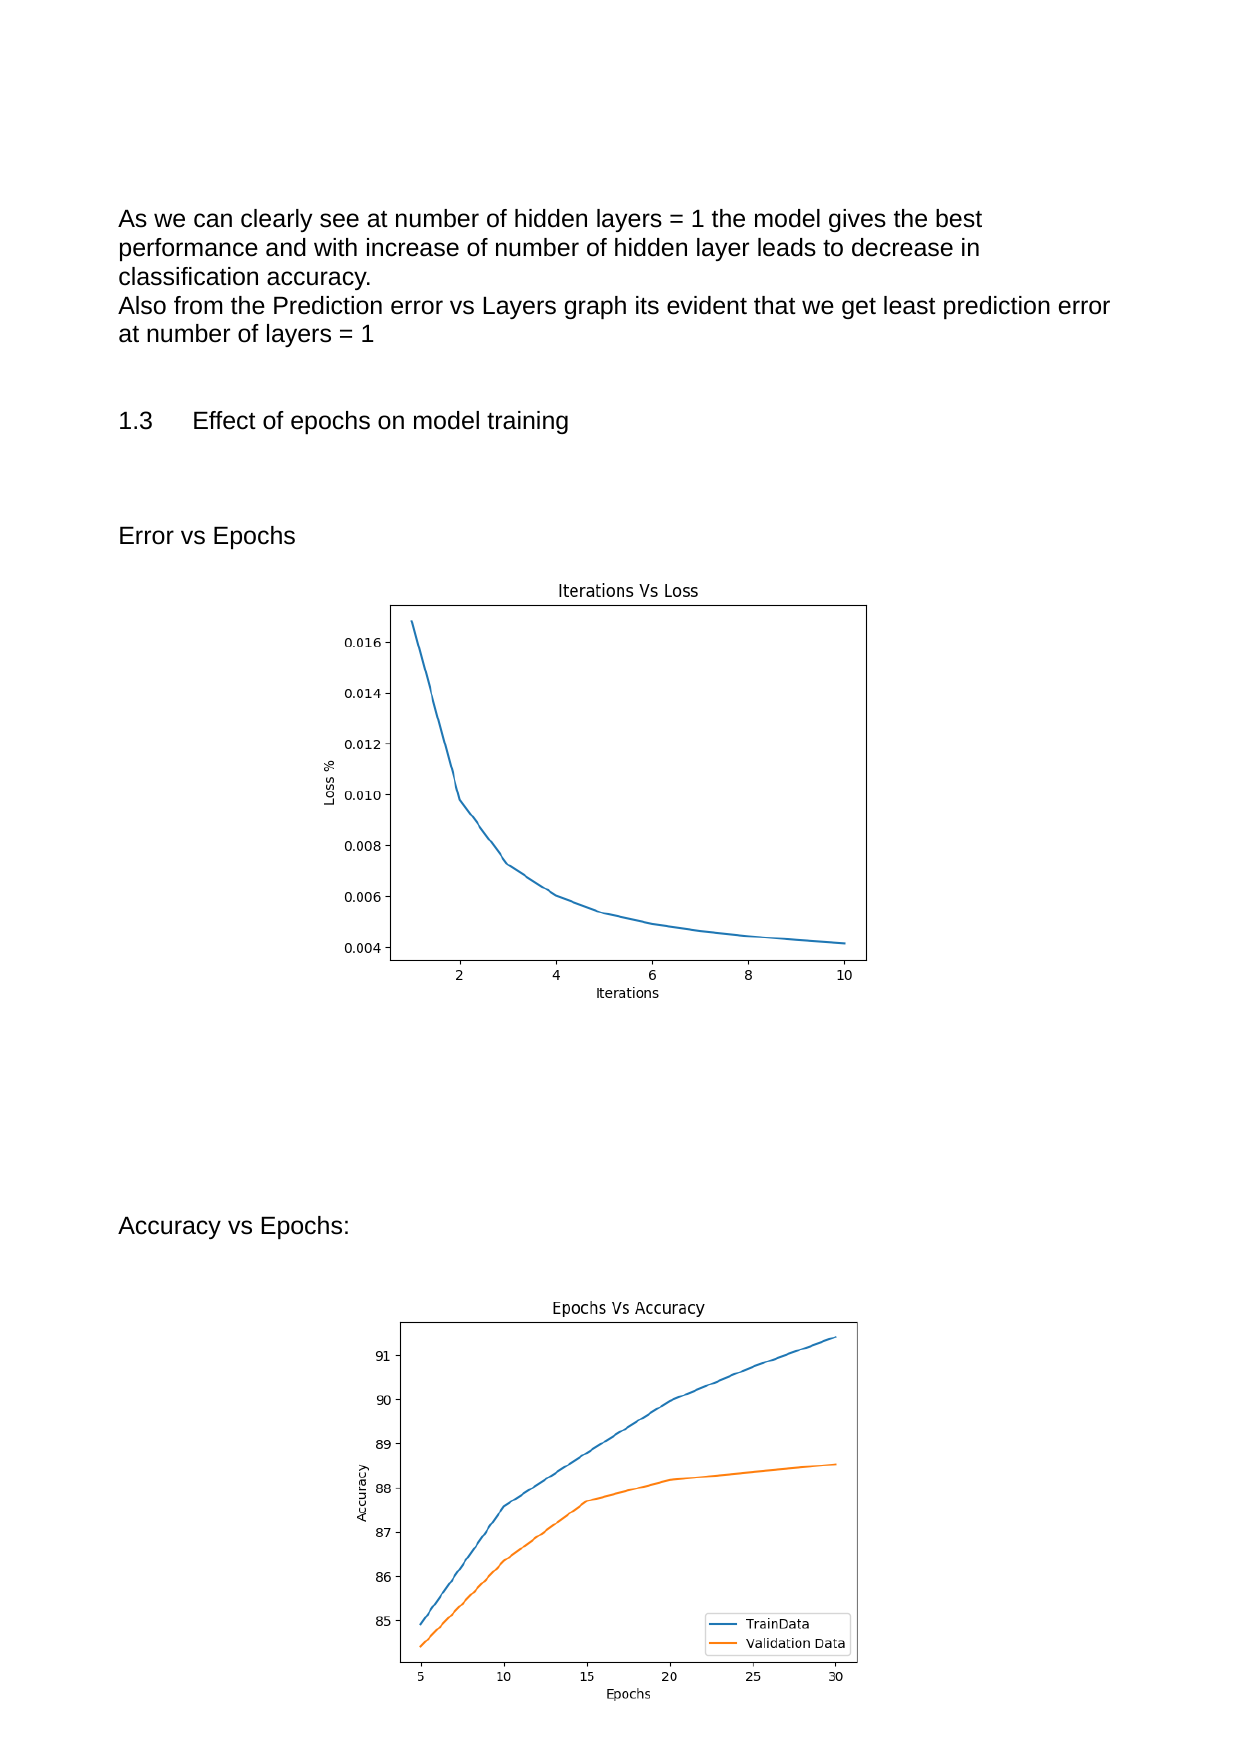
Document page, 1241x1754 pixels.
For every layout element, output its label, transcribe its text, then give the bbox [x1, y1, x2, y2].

text Accuracy vs Epochs: [118, 1211, 1122, 1239]
text Error vs Epochs [118, 521, 1122, 549]
picture [313, 549, 927, 1010]
text 1.3 Effect of epochs on model training [118, 406, 1122, 434]
picture [326, 1268, 915, 1710]
text Also from the Prediction error vs Layers graph its evident that we get least prediction error at number of layers = 1 [118, 291, 1122, 348]
text As we can clearly see at number of hidden layers = 1 the model gives the best performance and with increase of number of hidden layer leads to decrease in classification accuracy. [118, 204, 1122, 291]
